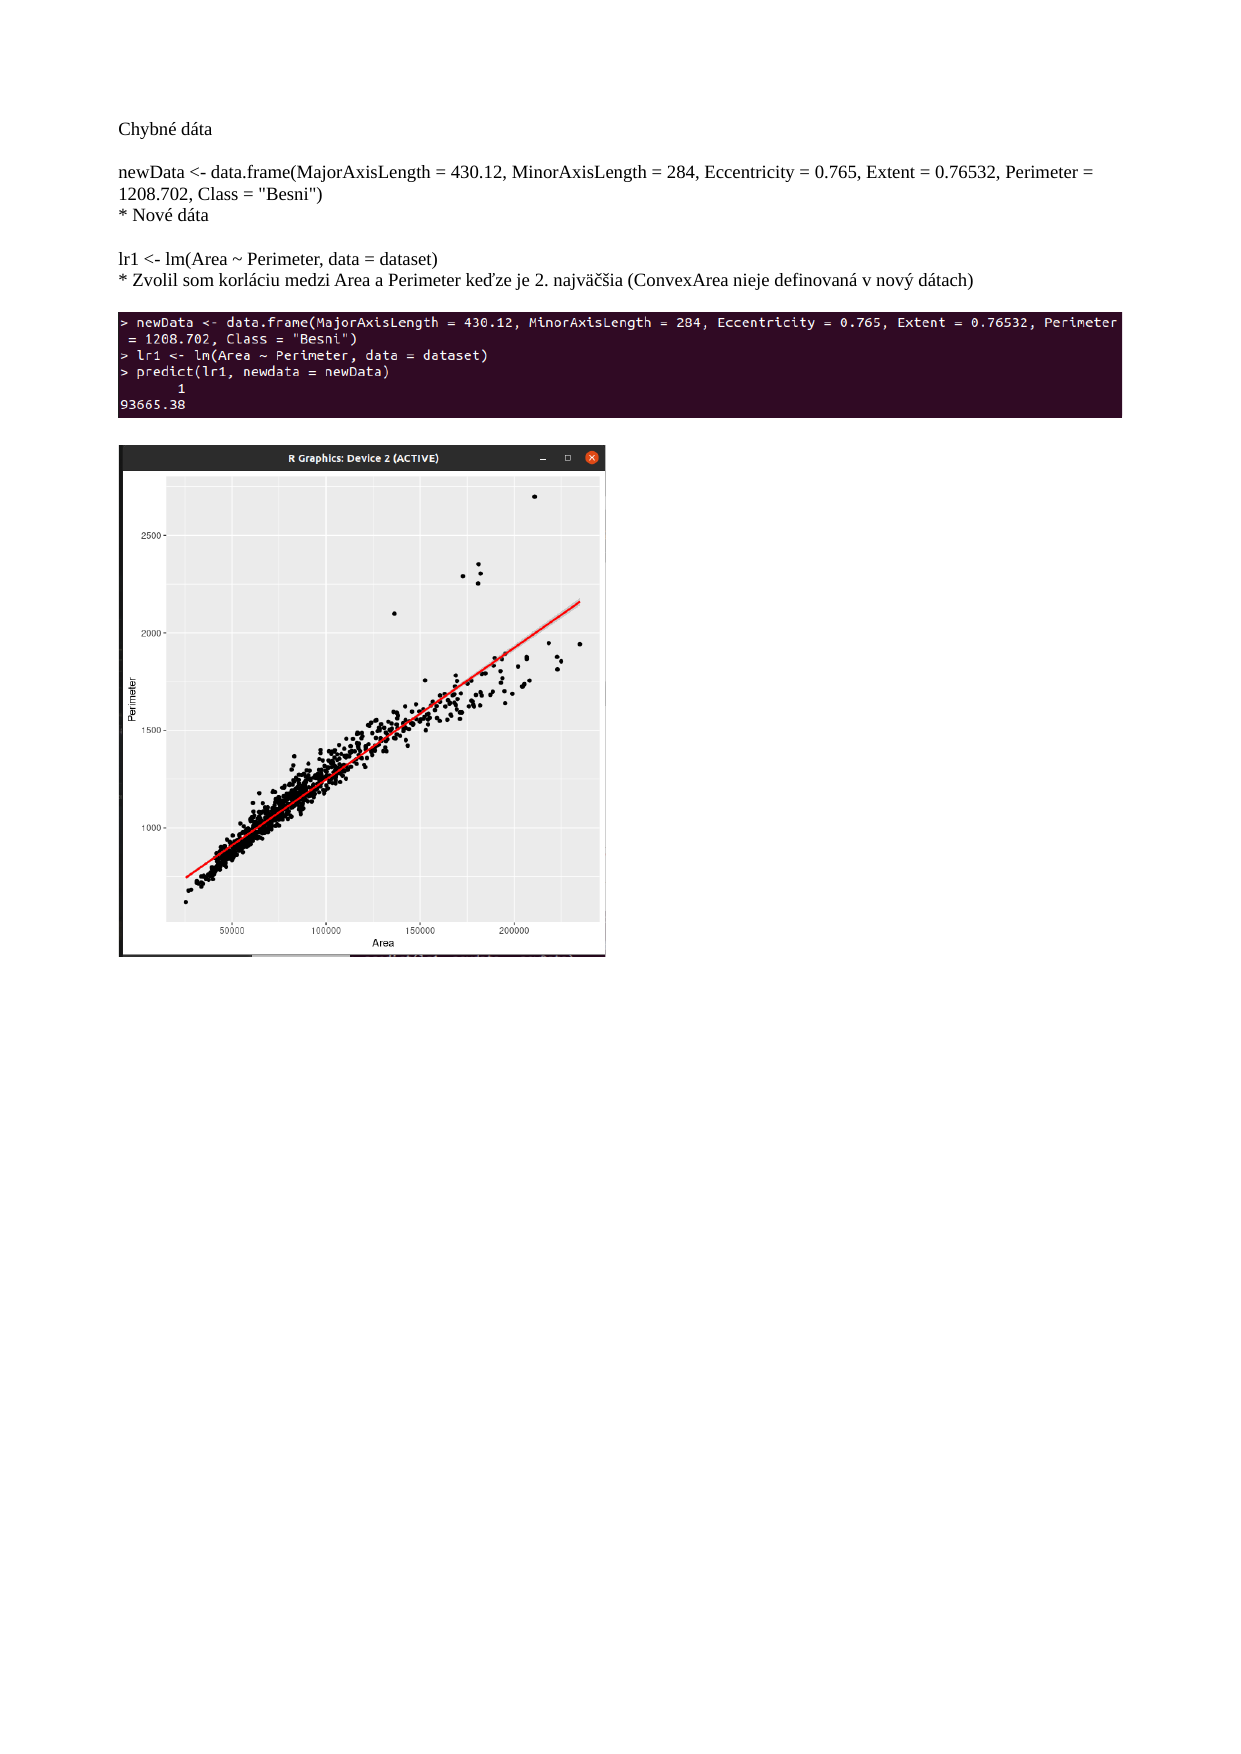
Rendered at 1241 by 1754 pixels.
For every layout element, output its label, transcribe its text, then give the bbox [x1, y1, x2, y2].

text Chybné dáta [118, 118, 1122, 140]
text lr1 <- lm(Area ~ Perimeter, data = dataset) * Zvolil som korláciu medzi Area a Perimeter keďze je 2. najväčšia (ConvexArea nieje definovaná v nový dátach) [118, 247, 1122, 312]
picture [118, 312, 1123, 418]
picture [118, 445, 606, 957]
text newData <- data.frame(MajorAxisLength = 430.12, MinorAxisLength = 284, Eccentricity = 0.765, Extent = 0.76532, Perimeter = 1208.702, Class = "Besni") * Nové dáta [118, 161, 1122, 247]
